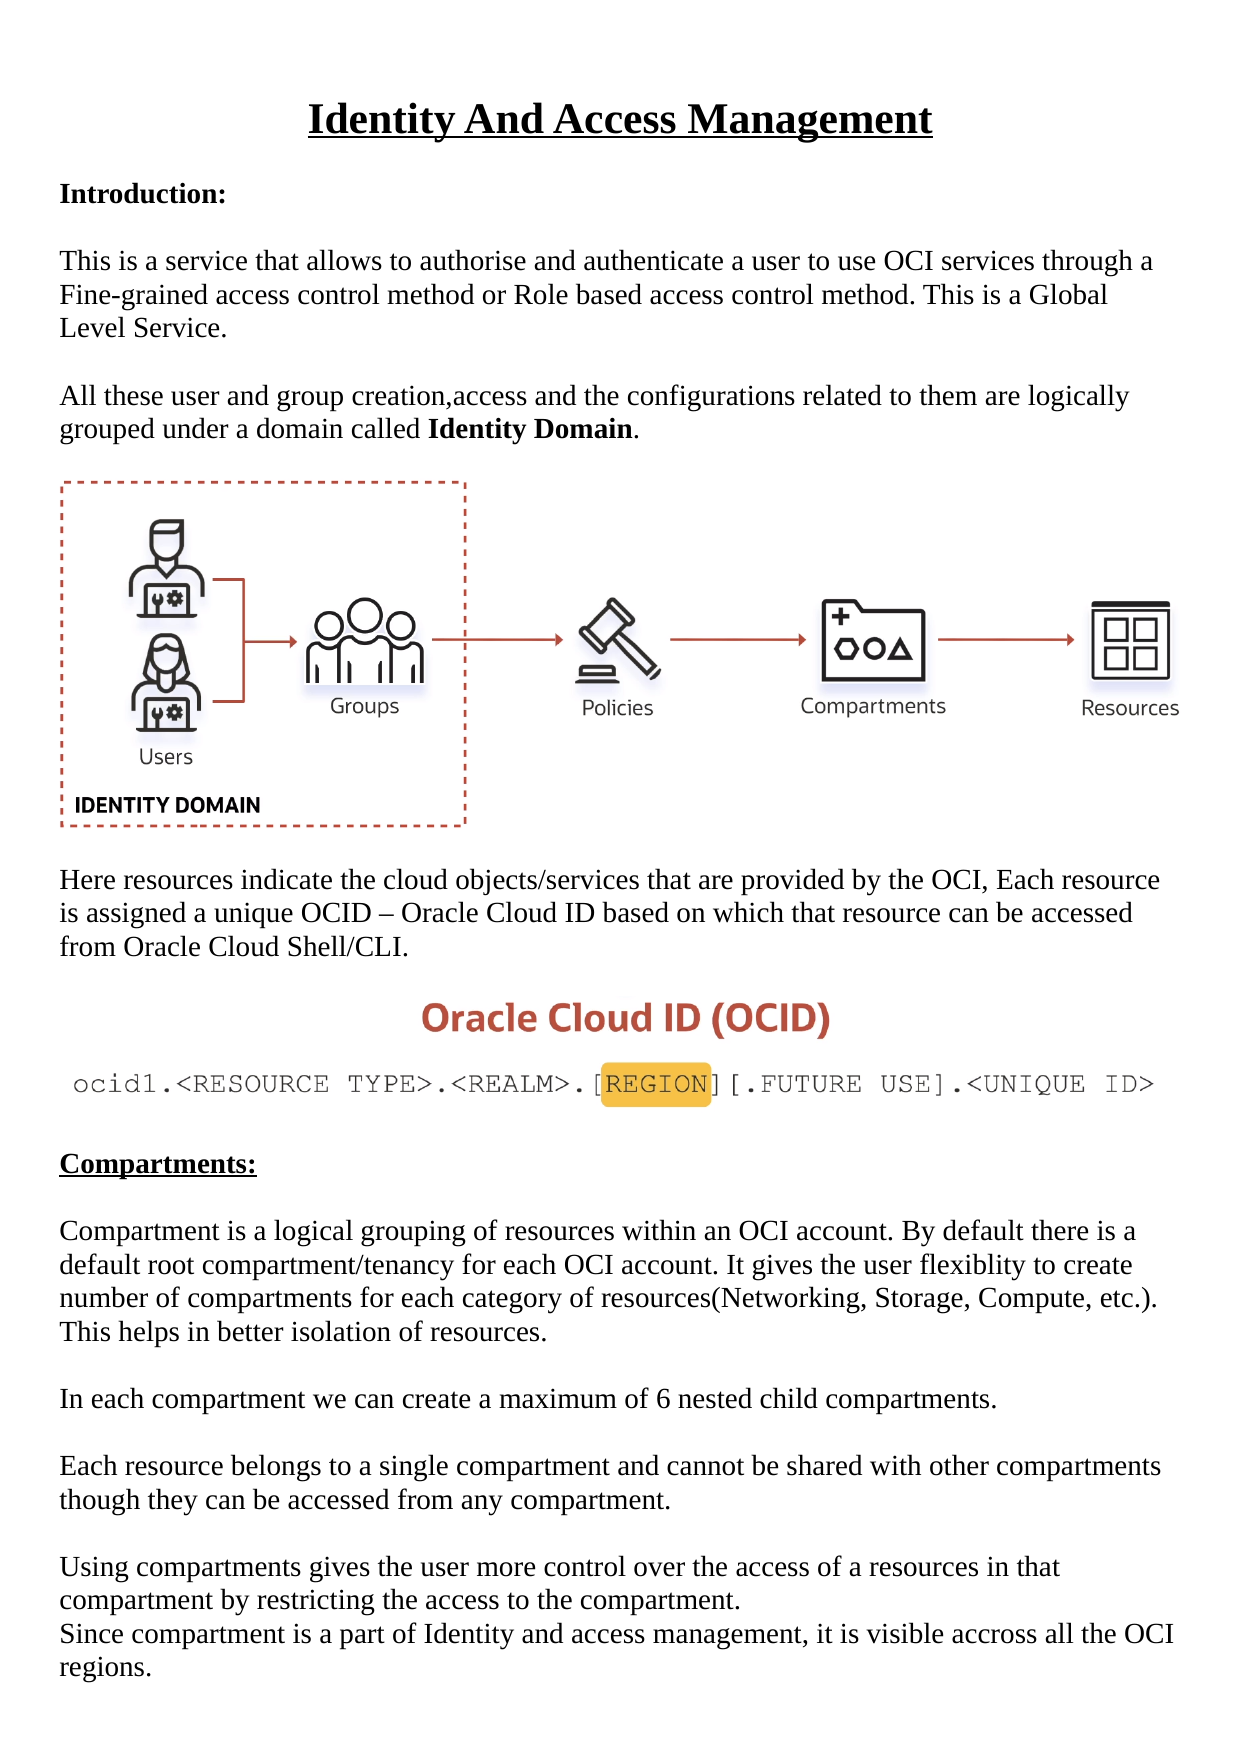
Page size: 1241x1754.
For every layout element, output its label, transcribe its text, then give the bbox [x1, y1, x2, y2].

text In each compartment we can create a maximum of 6 nested child compartments. [59, 1381, 1181, 1415]
text Compartment is a logical grouping of resources within an OCI account. By default there is a default root compartment/tenancy for each OCI account. It gives the user flexiblity to create number of compartments for each category of resources(Networking, Storage, Compute, etc.). This helps in better isolation of resources. [59, 1213, 1181, 1348]
text Here resources indicate the cloud objects/services that are provided by the OCI, Each resource is assigned a unique OCID – Oracle Cloud ID based on which that resource can be accessed from Oracle Cloud Shell/CLI. [59, 862, 1181, 962]
text Introduction: [59, 176, 1181, 210]
text Identity And Access Management [59, 93, 1181, 143]
picture [59, 478, 1182, 829]
text Each resource belongs to a single compartment and cannot be shared with other compartments though they can be accessed from any compartment. [59, 1448, 1181, 1515]
text Compartments: [59, 1146, 1181, 1180]
picture [59, 996, 1182, 1113]
text All these user and group creation,access and the configurations related to them are logically grouped under a domain called Identity Domain. [59, 378, 1181, 445]
text This is a service that allows to authorise and authenticate a user to use OCI services through a Fine-grained access control method or Role based access control method. This is a Global Level Service. [59, 243, 1181, 344]
text Since compartment is a part of Identity and access management, it is visible accross all the OCI regions. [59, 1616, 1181, 1683]
text Using compartments gives the user more control over the access of a resources in that compartment by restricting the access to the compartment. [59, 1549, 1181, 1616]
